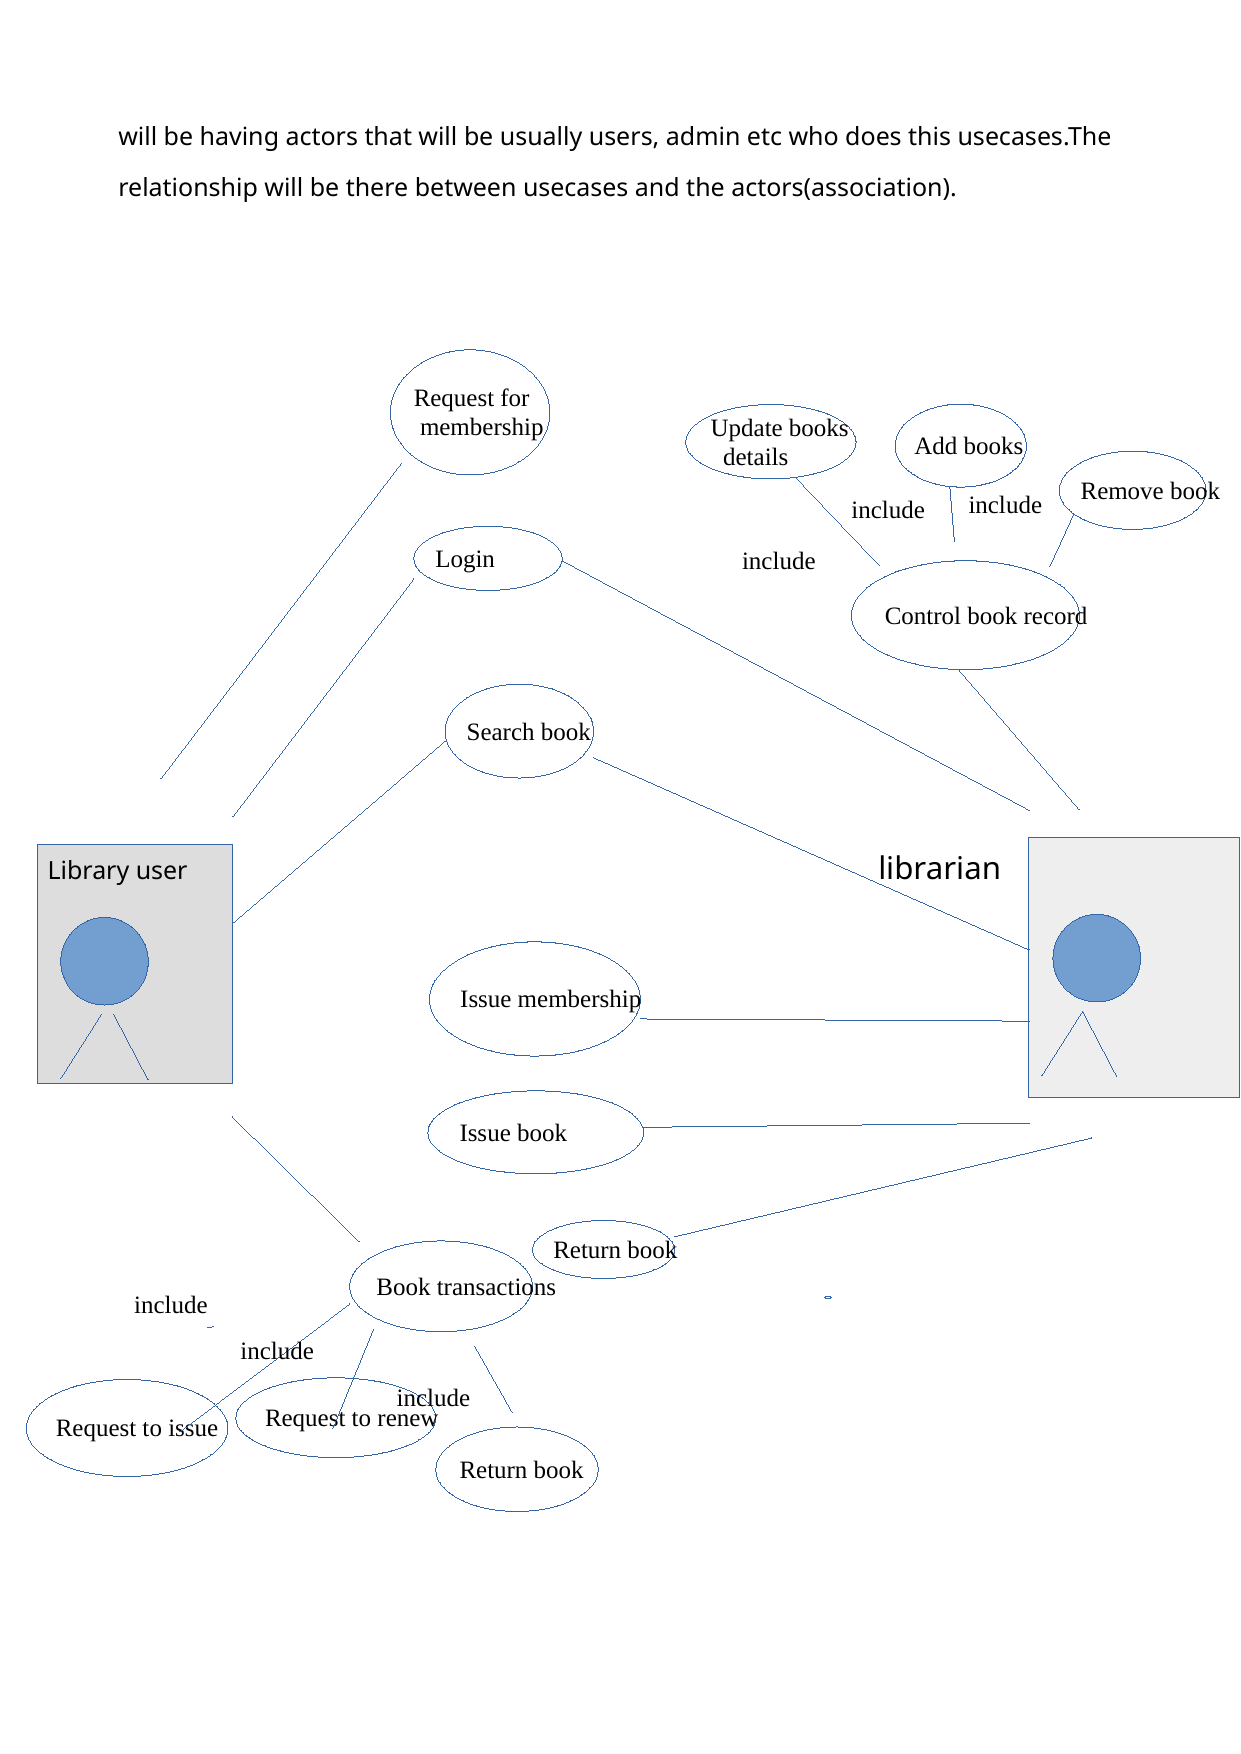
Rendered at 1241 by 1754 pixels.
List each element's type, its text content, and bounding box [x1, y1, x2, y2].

text will be having actors that will be usually users, admin etc who does this usecases.The relationship will be there between usecases and the actors(association). [118, 118, 1122, 203]
text Library user librarian [233, 846, 1028, 888]
